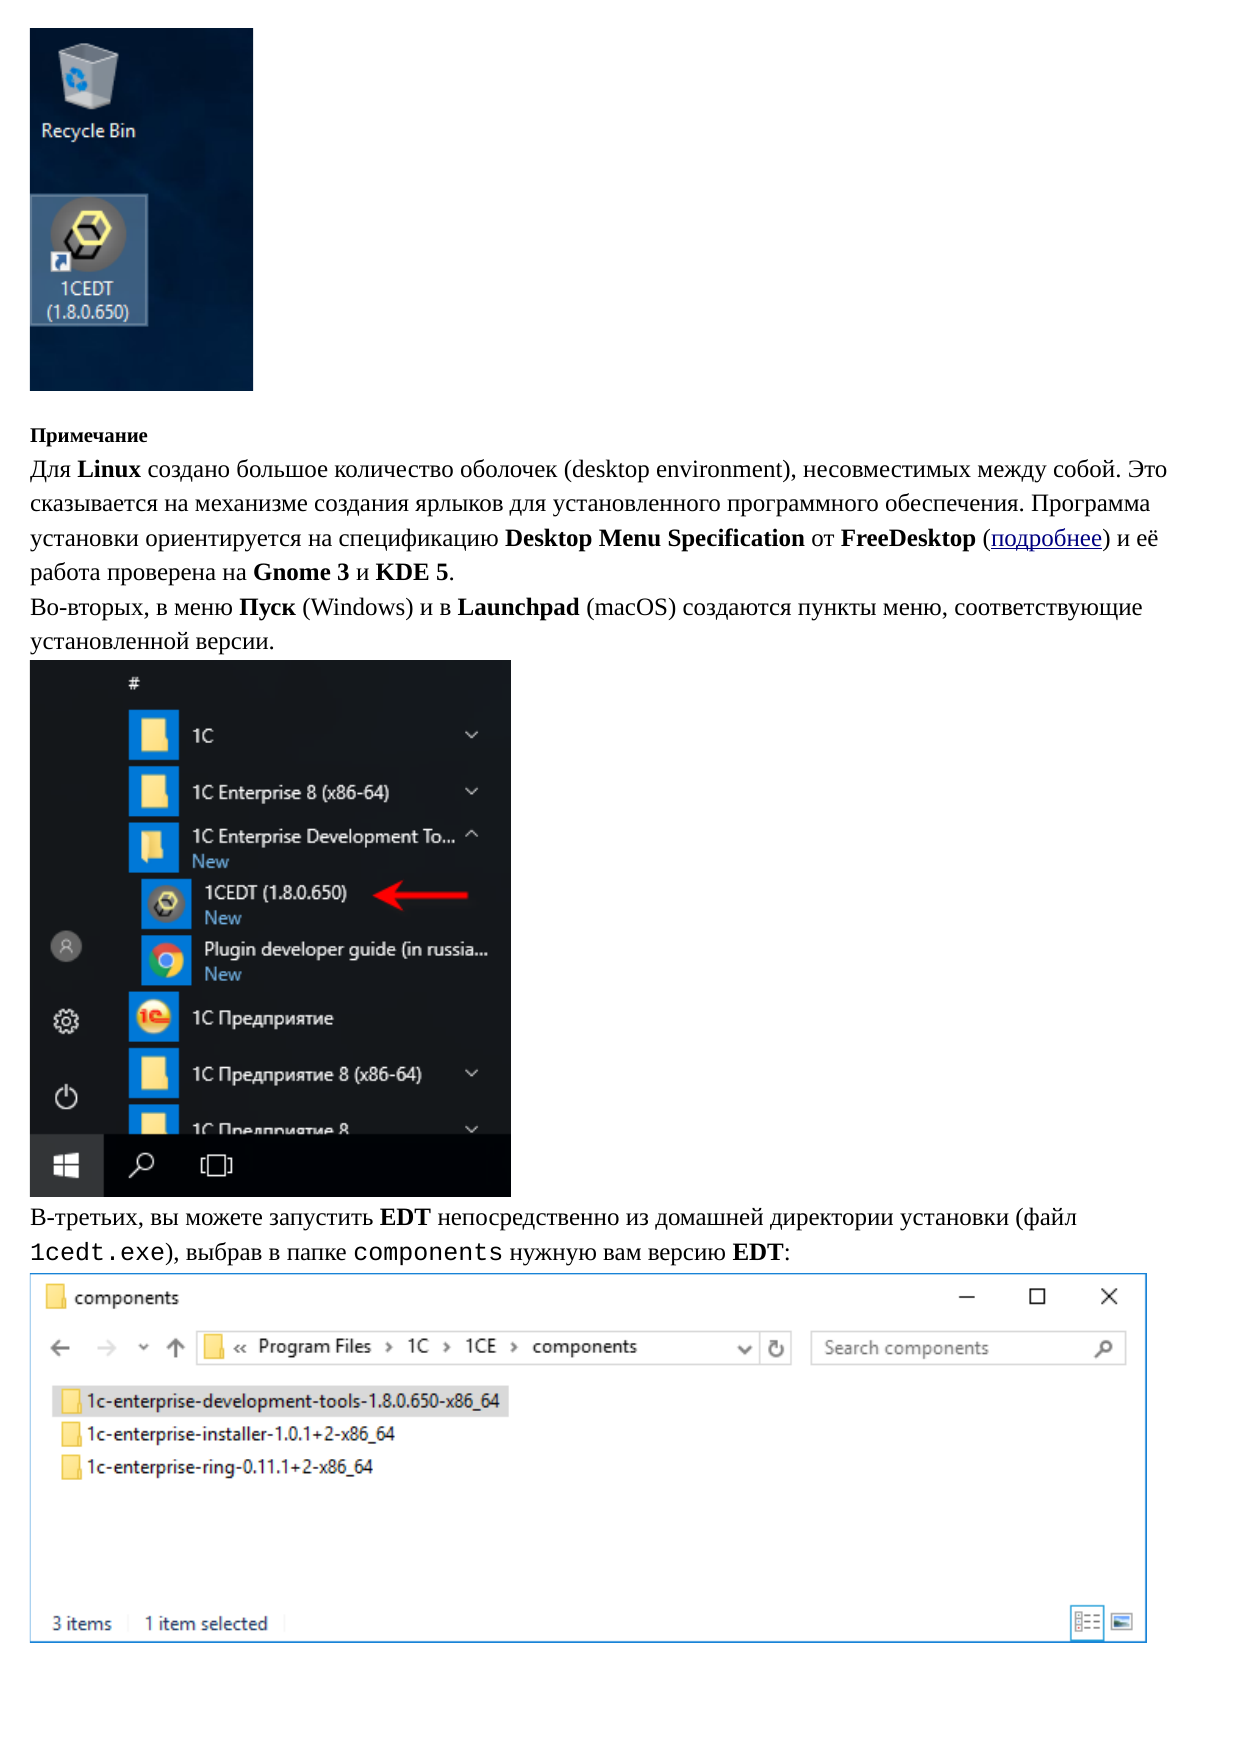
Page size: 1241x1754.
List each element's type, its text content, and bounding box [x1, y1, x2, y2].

picture [29, 660, 511, 1197]
text В-третьих, вы можете запустить EDT непосредственно из домашней директории установки (файл 1cedt.exe), выбрав в папке components нужную вам версию EDT: [30, 1202, 1211, 1268]
text Для Linux создано большое количество оболочек (desktop environment), несовместимых между собой. Это сказывается на механизме создания ярлыков для установленного программного обеспечения. Программа установки ориентируется на спецификацию Desktop Menu Specification от FreeDesktop (подробнее) и её работа проверена на Gnome 3 и KDE 5. [30, 454, 1211, 586]
picture [29, 1273, 1147, 1643]
subtitle Примечание [30, 423, 1211, 447]
text Во-вторых, в меню Пуск (Windows) и в Launchpad (macOS) создаются пункты меню, соответствующие установленной версии. [30, 592, 1211, 655]
picture [29, 28, 254, 391]
